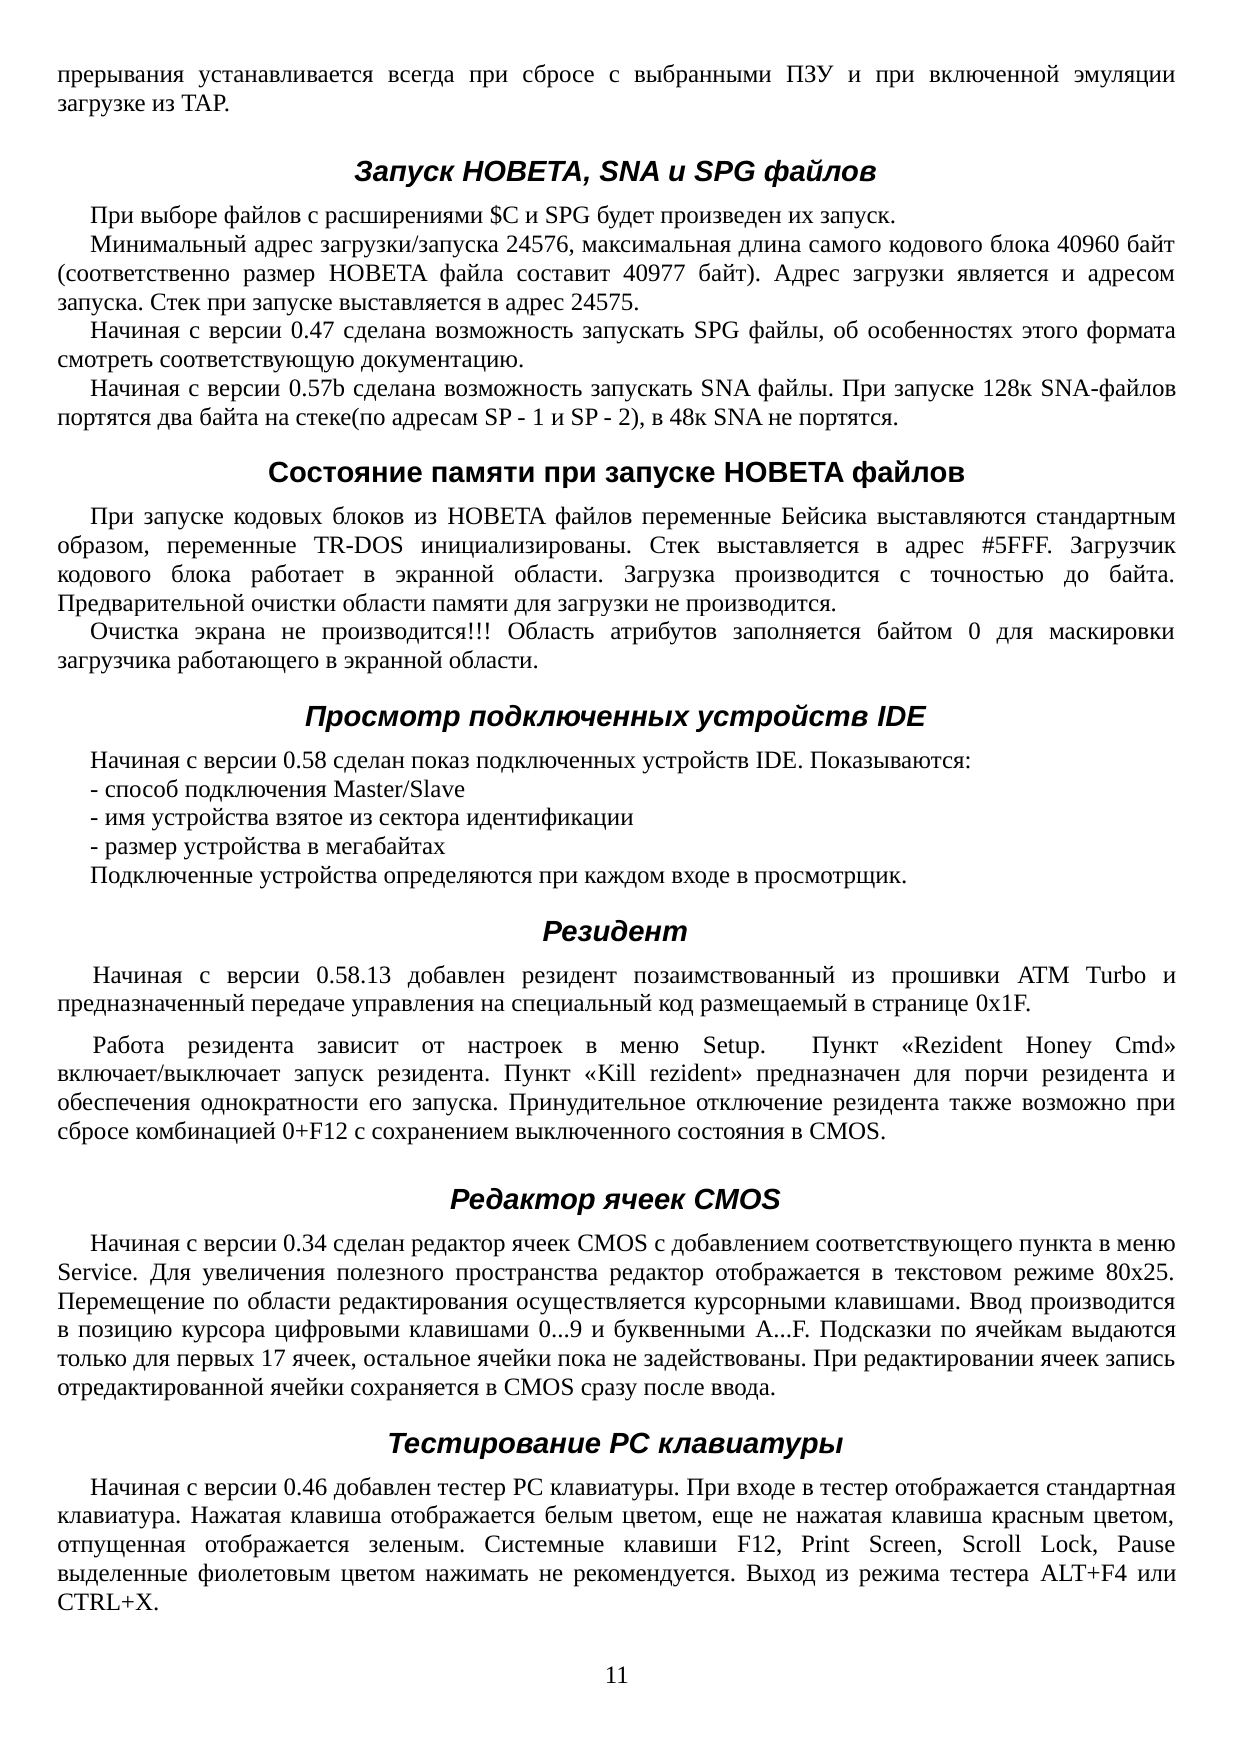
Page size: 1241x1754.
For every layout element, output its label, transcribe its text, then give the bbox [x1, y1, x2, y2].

text - имя устройства взятое из сектора идентификации [57, 802, 1176, 831]
text Очистка экрана не производится!!! Область атрибутов заполняется байтом 0 для маскировки загрузчика работающего в экранной области. [57, 616, 1176, 674]
text Начиная с версии 0.58 сделан показ подключенных устройств IDE. Показываются: [57, 745, 1176, 774]
subtitle Запуск HOBETA, SNA и SPG файлов [57, 154, 1176, 188]
text Начиная с версии 0.34 сделан редактор ячеек CMOS с добавлением соответствующего пункта в меню Service. Для увеличения полезного пространства редактор отображается в текстовом режиме 80х25. Перемещение по области редактирования осуществляется курсорными клавишами. Ввод производится в позицию курсора цифровыми клавишами 0...9 и буквенными A...F. Подсказки по ячейкам выдаются только для первых 17 ячеек, остальное ячейки пока не задействованы. При редактировании ячеек запись отредактированной ячейки сохраняется в CMOS сразу после ввода. [57, 1228, 1176, 1401]
text При выборе файлов с расширениями $C и SPG будет произведен их запуск. [57, 200, 1176, 229]
text При запуске кодовых блоков из HOBETA файлов переменные Бейсика выставляются стандартным образом, переменные TR-DOS инициализированы. Стек выставляется в адрес #5FFF. Загрузчик кодового блока работает в экранной области. Загрузка производится с точностью до байта. Предварительной очистки области памяти для загрузки не производится. [57, 501, 1176, 616]
text Подключенные устройства определяются при каждом входе в просмотрщик. [57, 860, 1176, 889]
text - способ подключения Master/Slave [57, 774, 1176, 802]
subtitle Просмотр подключенных устройств IDE [57, 699, 1176, 732]
text Минимальный адрес загрузки/запуска 24576, максимальная длина самого кодового блока 40960 байт (соответственно размер HOBETA файла составит 40977 байт). Адрес загрузки является и адресом запуска. Стек при запуске выставляется в адрес 24575. [57, 229, 1176, 315]
text Работа резидента зависит от настроек в меню Setup. Пункт «Rezident Honey Cmd» включает/выключает запуск резидента. Пункт «Kill rezident» предназначен для порчи резидента и обеспечения однократности его запуска. Принудительное отключение резидента также возможно при сбросе комбинацией 0+F12 с сохранением выключенного состояния в CMOS. [57, 1030, 1176, 1145]
text Начиная с версии 0.47 сделана возможность запускать SPG файлы, об особенностях этого формата смотреть соответствующую документацию. [57, 315, 1176, 373]
text Начиная с версии 0.46 добавлен тестер PC клавиатуры. При входе в тестер отображается стандартная клавиатура. Нажатая клавиша отображается белым цветом, еще не нажатая клавиша красным цветом, отпущенная отображается зеленым. Системные клавиши F12, Print Screen, Scroll Lock, Pause выделенные фиолетовым цветом нажимать не рекомендуется. Выход из режима тестера ALT+F4 или CTRL+X. [57, 1472, 1176, 1616]
text - размер устройства в мегабайтах [57, 831, 1176, 860]
text прерывания устанавливается всегда при сбросе с выбранными ПЗУ и при включенной эмуляции загрузке из TAP. [57, 59, 1176, 117]
text Начиная с версии 0.58.13 добавлен резидент позаимствованный из прошивки ATM Turbo и предназначенный передаче управления на специальный код размещаемый в странице 0x1F. [57, 960, 1176, 1017]
subtitle Тестирование PC клавиатуры [57, 1426, 1176, 1459]
subtitle Состояние памяти при запуске HOBETA файлов [57, 455, 1176, 489]
subtitle Резидент [57, 914, 1176, 947]
text Начиная с версии 0.57b сделана возможность запускать SNA файлы. При запуске 128к SNA-файлов портятся два байта на стеке(по адресам SP - 1 и SP - 2), в 48к SNA не портятся. [57, 373, 1176, 430]
subtitle Редактор ячеек CMOS [57, 1182, 1176, 1216]
